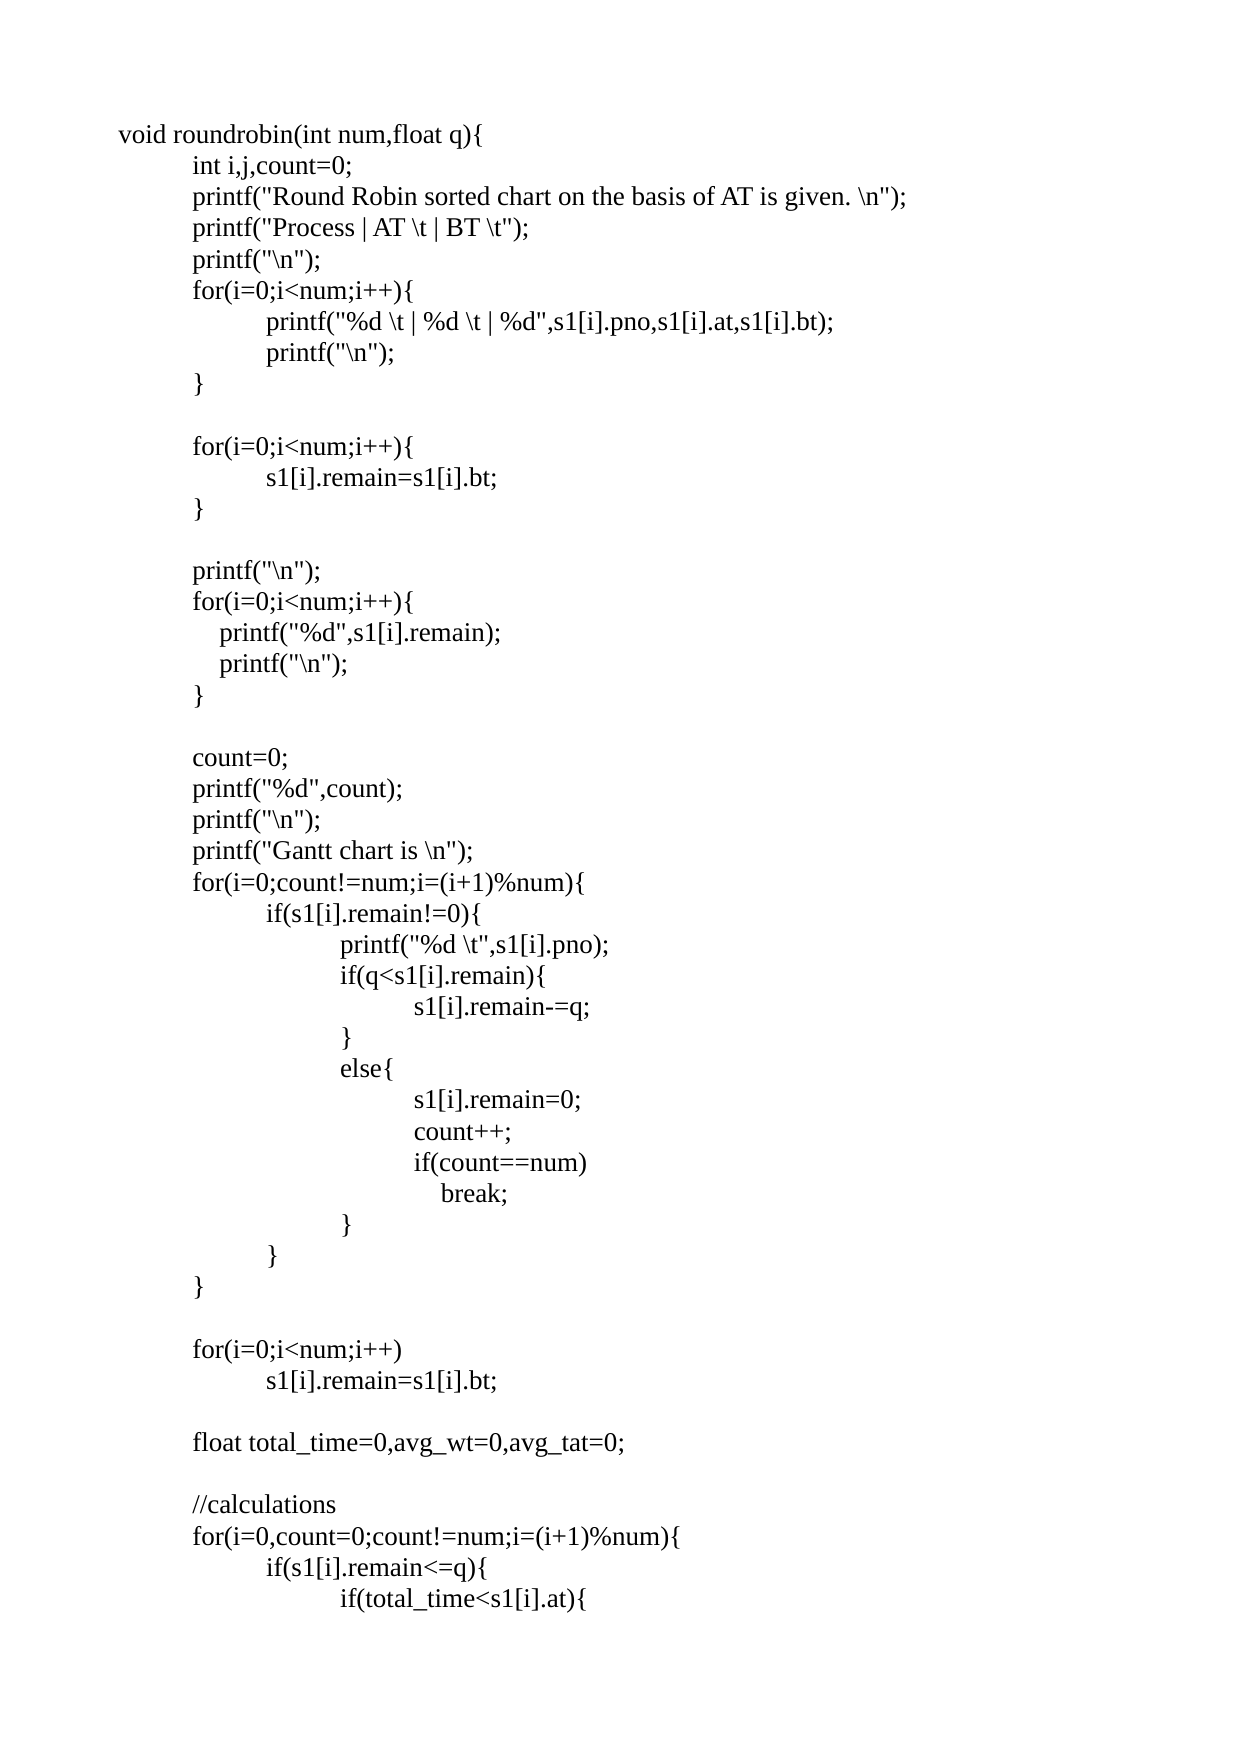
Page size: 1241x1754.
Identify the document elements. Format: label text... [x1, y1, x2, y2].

text } [118, 1271, 1122, 1302]
text for(i=0;i<num;i++){ [118, 585, 1122, 616]
text } [118, 1208, 1122, 1239]
text if(s1[i].remain<=q){ [118, 1551, 1122, 1582]
text printf("Process | AT \t | BT \t"); [118, 212, 1122, 243]
text } [118, 1239, 1122, 1271]
text int i,j,count=0; [118, 149, 1122, 180]
text } [118, 367, 1122, 398]
text printf("\n"); [118, 648, 1122, 679]
text printf("%d",s1[i].remain); [118, 616, 1122, 648]
text for(i=0;i<num;i++) [118, 1333, 1122, 1364]
text s1[i].remain=0; [118, 1084, 1122, 1115]
text else{ [118, 1052, 1122, 1084]
text for(i=0;count!=num;i=(i+1)%num){ [118, 866, 1122, 897]
text printf("Round Robin sorted chart on the basis of AT is given. \n"); [118, 180, 1122, 212]
text printf("\n"); [118, 803, 1122, 834]
text if(total_time<s1[i].at){ [118, 1582, 1122, 1613]
text printf("%d \t | %d \t | %d",s1[i].pno,s1[i].at,s1[i].bt); [118, 305, 1122, 336]
text float total_time=0,avg_wt=0,avg_tat=0; [118, 1426, 1122, 1457]
text s1[i].remain=s1[i].bt; [118, 1364, 1122, 1395]
text } [118, 492, 1122, 523]
text s1[i].remain-=q; [118, 990, 1122, 1021]
text } [118, 1021, 1122, 1052]
text printf("\n"); [118, 554, 1122, 585]
text printf("%d",count); [118, 772, 1122, 803]
text printf("\n"); [118, 336, 1122, 367]
text //calculations [118, 1488, 1122, 1520]
text if(count==num) [118, 1146, 1122, 1177]
text for(i=0,count=0;count!=num;i=(i+1)%num){ [118, 1520, 1122, 1551]
text if(s1[i].remain!=0){ [118, 897, 1122, 928]
text for(i=0;i<num;i++){ [118, 274, 1122, 305]
text break; [118, 1177, 1122, 1208]
text printf("\n"); [118, 243, 1122, 274]
text printf("%d \t",s1[i].pno); [118, 928, 1122, 959]
text if(q<s1[i].remain){ [118, 959, 1122, 990]
text void roundrobin(int num,float q){ [118, 118, 1122, 149]
text count++; [118, 1115, 1122, 1146]
text count=0; [118, 741, 1122, 772]
text } [118, 679, 1122, 710]
text s1[i].remain=s1[i].bt; [118, 461, 1122, 492]
text printf("Gantt chart is \n"); [118, 834, 1122, 866]
text for(i=0;i<num;i++){ [118, 429, 1122, 461]
